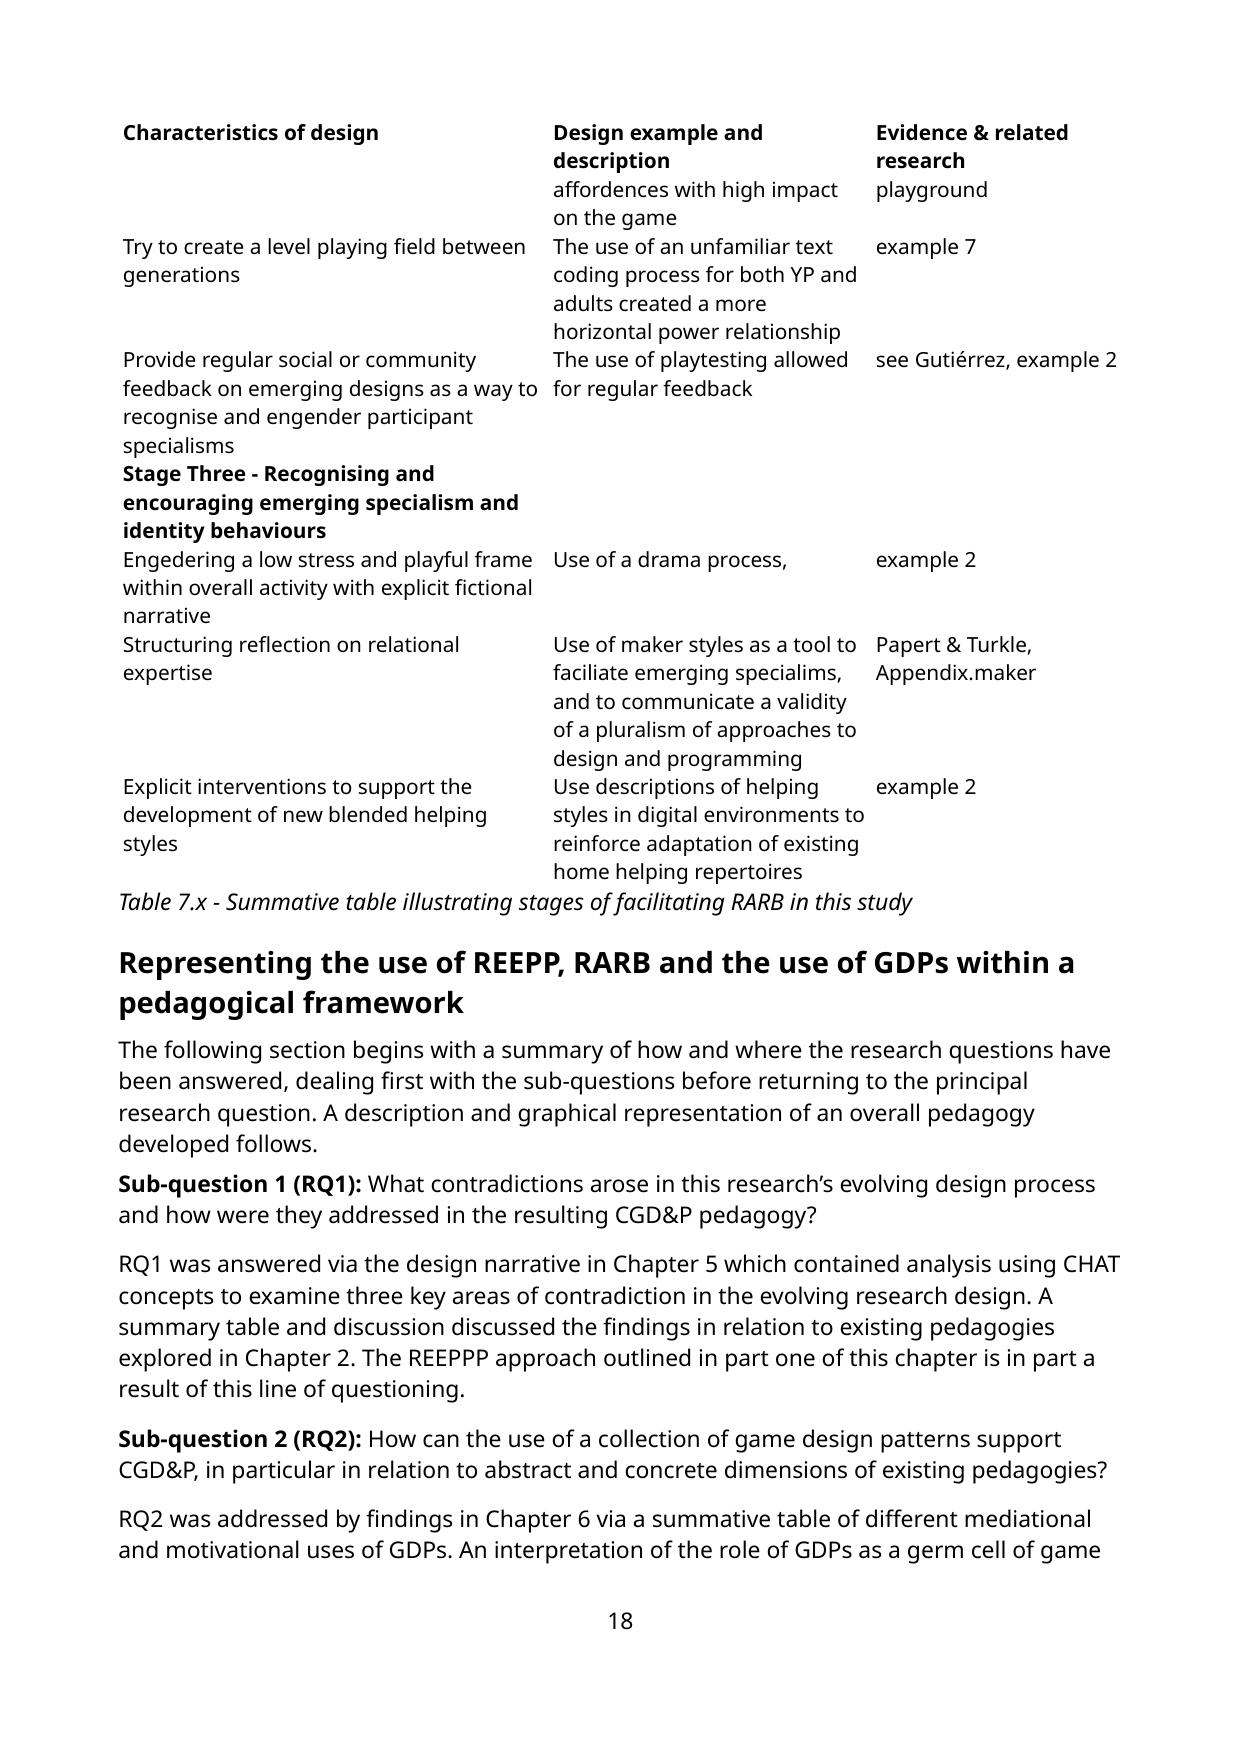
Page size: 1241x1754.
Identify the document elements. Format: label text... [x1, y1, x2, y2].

table_cell The use of playtesting allowed for regular feedback [548, 346, 871, 459]
table_cell Explicit interventions to support the development of new blended helping styles [118, 772, 548, 886]
table_header Design example and description [548, 118, 871, 175]
table_cell Stage Three - Recognising and encouraging emerging specialism and identity behaviours [118, 459, 548, 545]
table_cell Structuring reflection on relational expertise [118, 630, 548, 772]
table_cell example 2 [871, 545, 1122, 630]
subtitle Representing the use of REEPP, RARB and the use of GDPs within a pedagogical framework [118, 942, 1122, 1022]
text Sub-question 1 (RQ1): What contradictions arose in this research’s evolving design process and how were they addressed in the resulting CGD&P pedagogy? [118, 1168, 1122, 1231]
table_cell affordences with high impact on the game [548, 175, 871, 232]
table_cell Try to create a level playing field between generations [118, 232, 548, 346]
table_cell [871, 459, 1122, 545]
table_cell The use of an unfamiliar text coding process for both YP and adults created a more horizontal power relationship [548, 232, 871, 346]
table_cell Use descriptions of helping styles in digital environments to reinforce adaptation of existing home helping repertoires [548, 772, 871, 886]
table_cell Use of maker styles as a tool to faciliate emerging specialims, and to communicate a validity of a pluralism of approaches to design and programming [548, 630, 871, 772]
table_cell [548, 459, 871, 545]
table_cell Engedering a low stress and playful frame within overall activity with explicit fictional narrative [118, 545, 548, 630]
text RQ1 was answered via the design narrative in Chapter 5 which contained analysis using CHAT concepts to examine three key areas of contradiction in the evolving research design. A summary table and discussion discussed the findings in relation to existing pedagogies explored in Chapter 2. The REEPPP approach outlined in part one of this chapter is in part a result of this line of questioning. [118, 1248, 1122, 1405]
table_cell playground [871, 175, 1122, 232]
text Table 7.x - Summative table illustrating stages of facilitating RARB in this study [118, 886, 1122, 917]
table_header Characteristics of design [118, 118, 548, 175]
table_cell see Gutiérrez, example 2 [871, 346, 1122, 459]
table_cell Papert & Turkle, Appendix.maker [871, 630, 1122, 772]
table_cell Use of a drama process, [548, 545, 871, 630]
table_cell [118, 175, 548, 232]
text RQ2 was addressed by findings in Chapter 6 via a summative table of different mediational and motivational uses of GDPs. An interpretation of the role of GDPs as a germ cell of game [118, 1503, 1122, 1566]
table_cell example 2 [871, 772, 1122, 886]
text The following section begins with a summary of how and where the research questions have been answered, dealing first with the sub-questions before returning to the principal research question. A description and graphical representation of an overall pedagogy developed follows. [118, 1034, 1122, 1159]
text Sub-question 2 (RQ2): How can the use of a collection of game design patterns support CGD&P, in particular in relation to abstract and concrete dimensions of existing pedagogies? [118, 1423, 1122, 1485]
table_header Evidence & related research [871, 118, 1122, 175]
table_cell example 7 [871, 232, 1122, 346]
table_cell Provide regular social or community feedback on emerging designs as a way to recognise and engender participant specialisms [118, 346, 548, 459]
